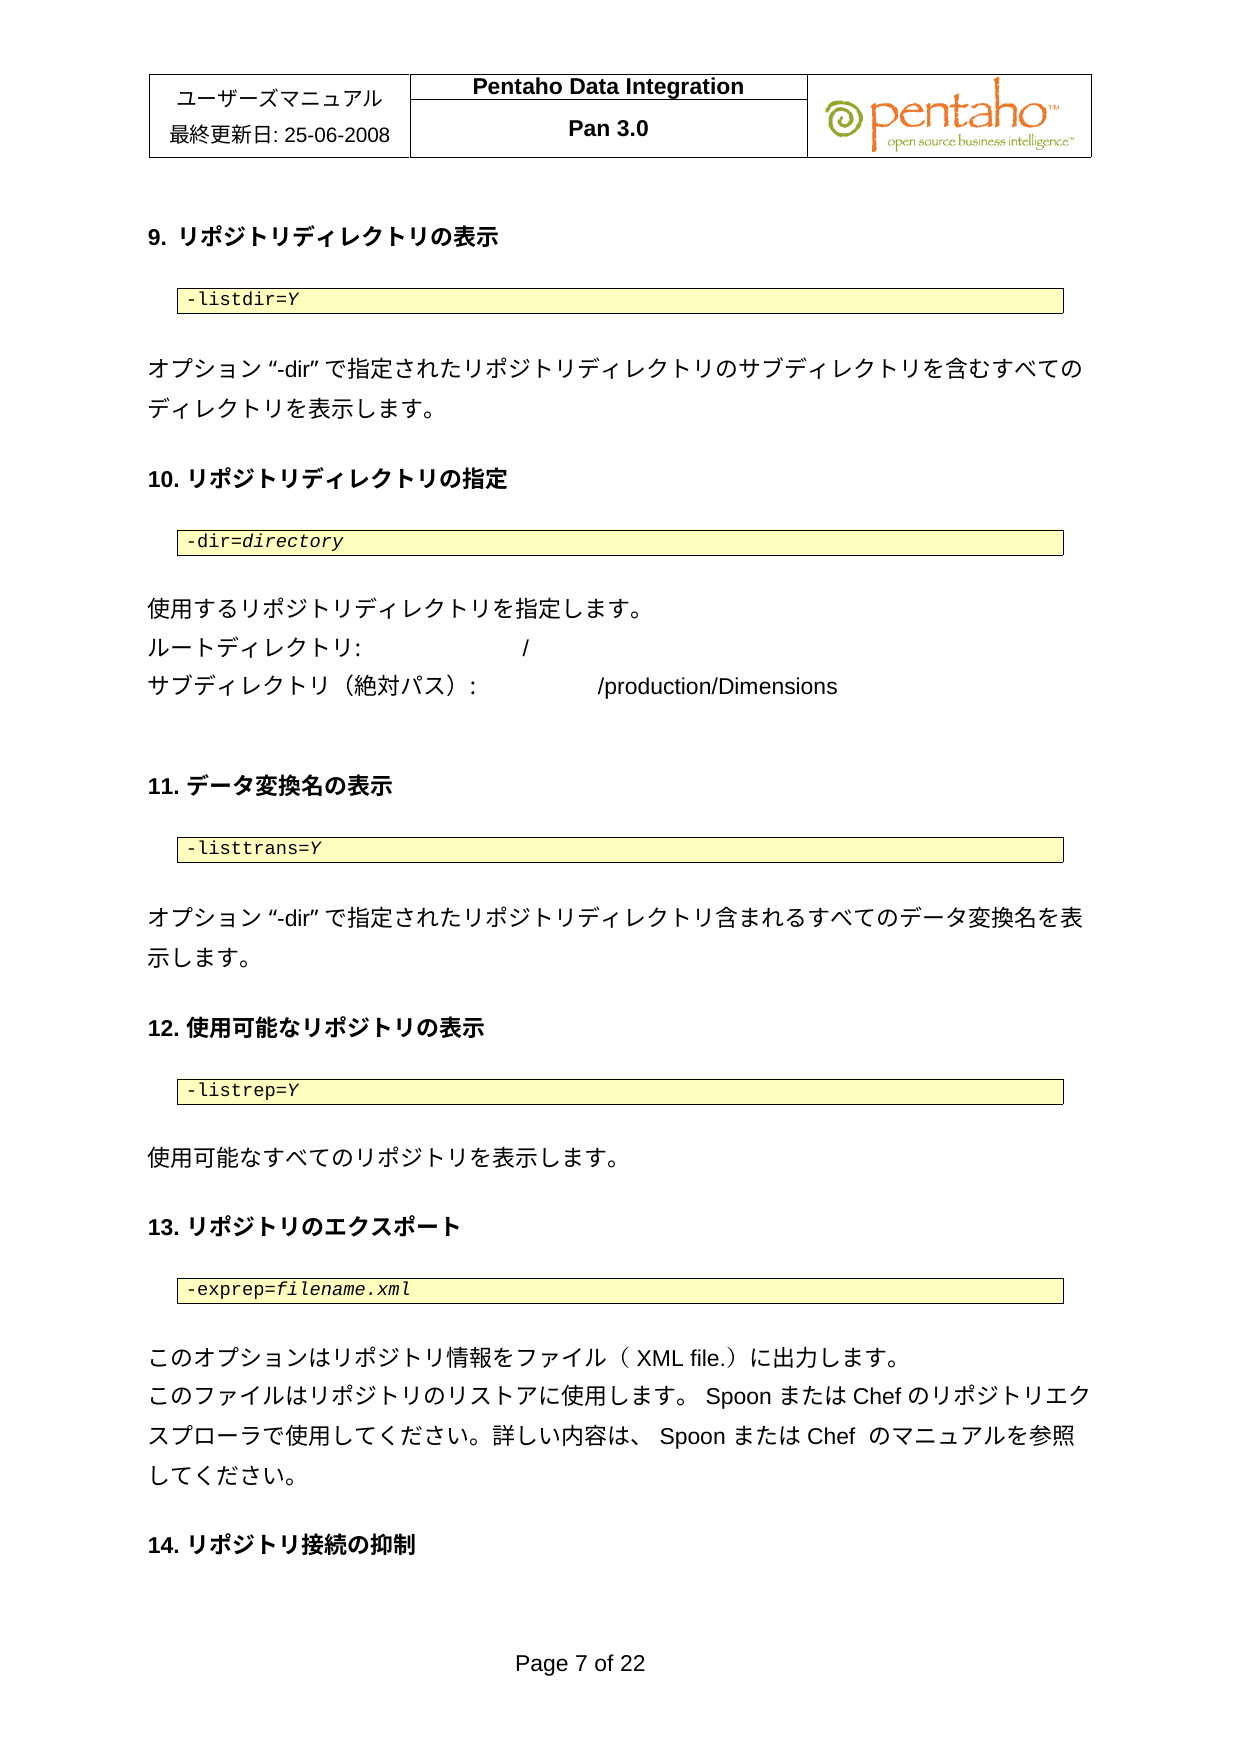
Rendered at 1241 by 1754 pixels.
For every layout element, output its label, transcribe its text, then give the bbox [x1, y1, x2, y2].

text -exprep=filename.xml [178, 1279, 1063, 1303]
list リポジトリ接続の抑制 [148, 1526, 1092, 1559]
text ルートディレクトリ: / [148, 629, 1092, 663]
text -listtrans=Y [178, 838, 1063, 862]
text オプション “-dir” で指定されたリポジトリディレクトリ含まれるすべてのデータ変換名を表示します。 [148, 899, 1092, 973]
list データ変換名の表示 [148, 768, 1092, 801]
text このオプションはリポジトリ情報をファイル（ XML file.）に出力します。 [148, 1339, 1092, 1373]
text オプション “-dir” で指定されたリポジトリディレクトリのサブディレクトリを含むすべてのディレクトリを表示します。 [148, 350, 1092, 424]
text -listdir=Y [178, 289, 1063, 313]
text -listrep=Y [178, 1080, 1063, 1104]
text サブディレクトリ（絶対パス）: /production/Dimensions [148, 668, 1092, 701]
text -dir=directory [178, 531, 1063, 555]
list リポジトリのエクスポート [148, 1209, 1092, 1242]
list リポジトリディレクトリの表示 [148, 218, 1092, 252]
list 使用可能なリポジトリの表示 [148, 1009, 1092, 1043]
list リポジトリディレクトリの指定 [148, 461, 1092, 494]
text 使用可能なすべてのリポジトリを表示します。 [148, 1140, 1092, 1173]
text このファイルはリポジトリのリストアに使用します。 Spoon または Chef のリポジトリエクスプローラで使用してください。詳しい内容は、 Spoon または Chef のマニュアルを参照してください。 [148, 1378, 1092, 1491]
text 使用するリポジトリディレクトリを指定します。 [148, 591, 1092, 624]
